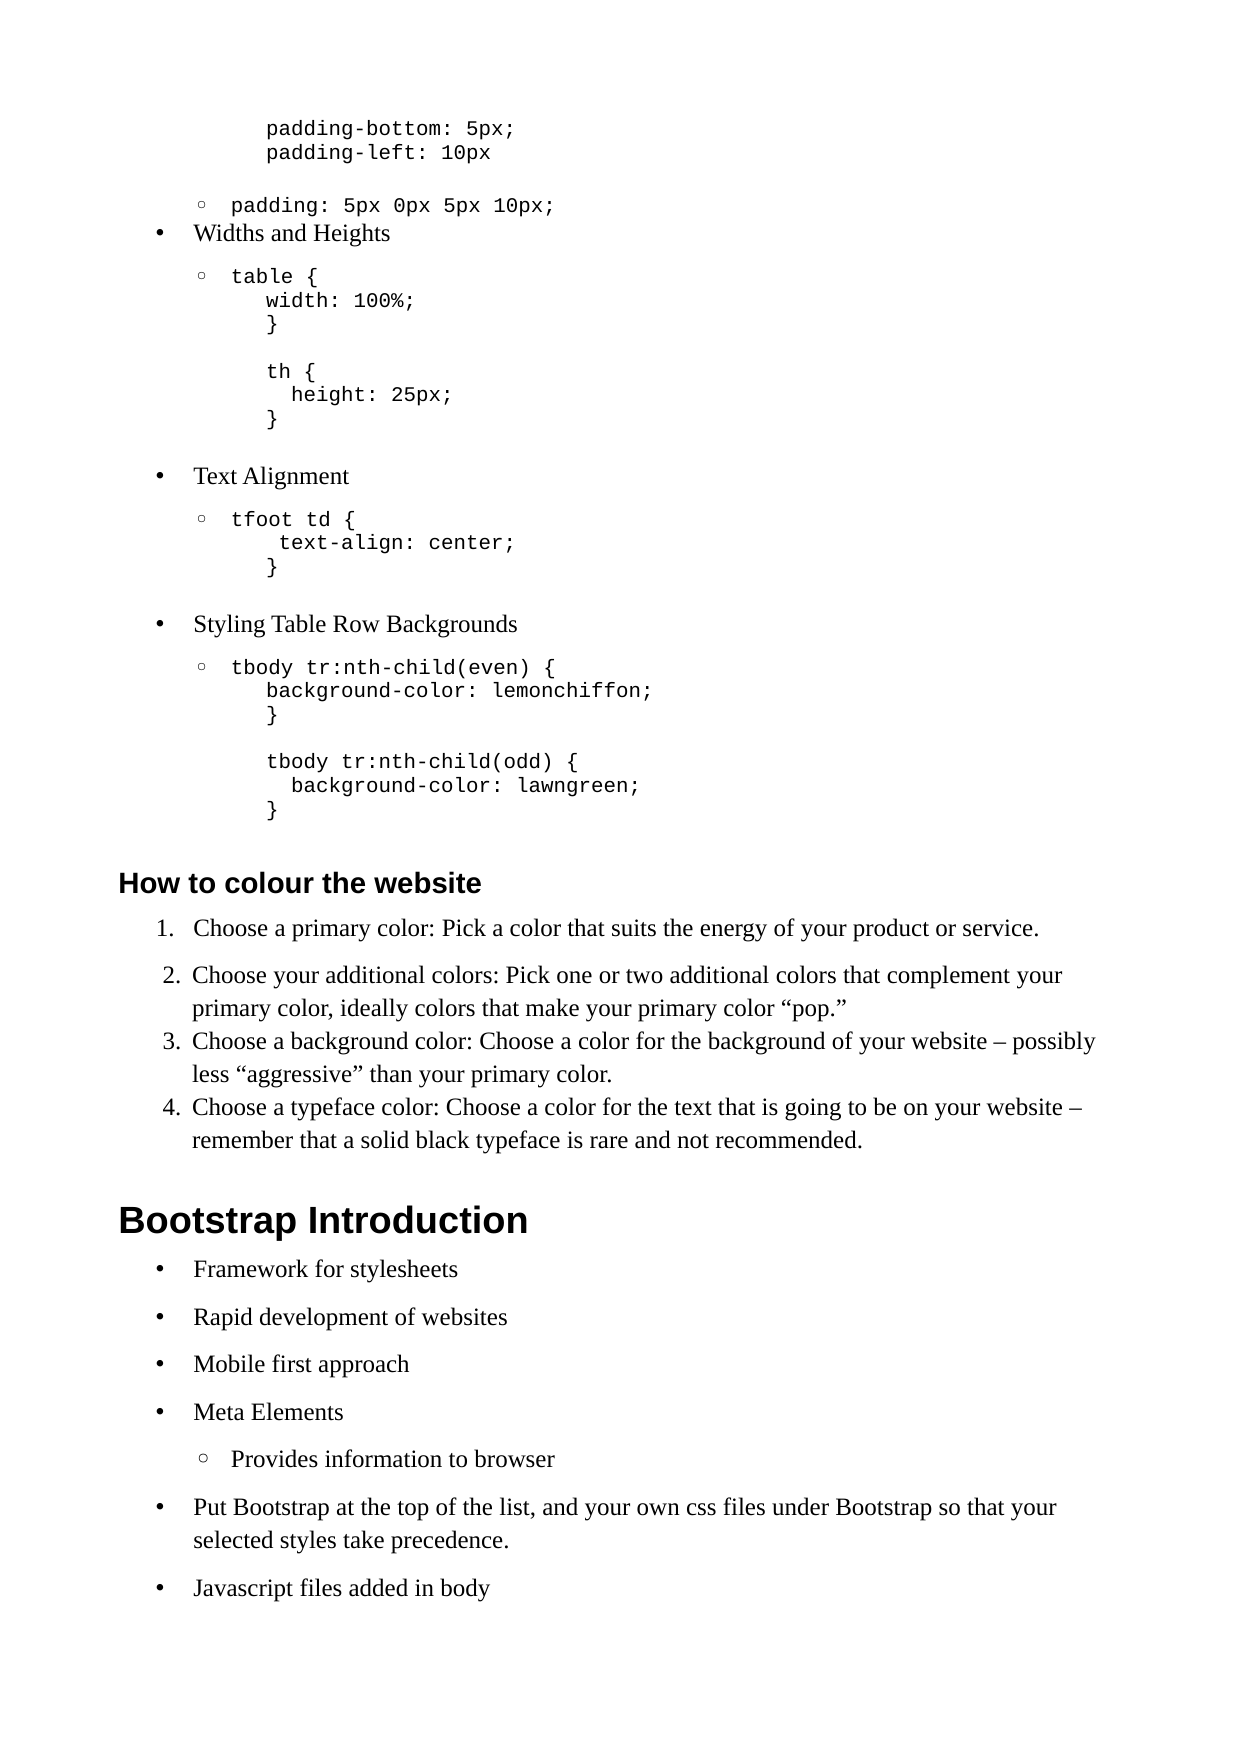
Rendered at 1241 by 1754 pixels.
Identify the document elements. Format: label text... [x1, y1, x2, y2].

list tfoot td { [193, 509, 1122, 532]
text } [118, 556, 1122, 580]
list tbody tr:nth-child(even) { [193, 657, 1122, 680]
text } [118, 313, 1122, 337]
text height: 25px; [118, 384, 1122, 408]
text padding-bottom: 5px; [118, 118, 1122, 142]
list Styling Table Row Backgrounds [156, 609, 1122, 638]
text tbody tr:nth-child(odd) { [118, 751, 1122, 775]
list Framework for stylesheets [156, 1254, 1122, 1283]
list Choose a background color: Choose a color for the background of your website – possibly less “aggressive” than your primary color. [162, 1026, 1122, 1088]
subtitle How to colour the website [118, 866, 1122, 900]
text background-color: lawngreen; [118, 775, 1122, 799]
list Javascript files added in body [156, 1573, 1122, 1601]
list table { [193, 266, 1122, 290]
text th { [118, 361, 1122, 384]
list Widths and Heights [156, 218, 1122, 247]
list Rapid development of websites [156, 1302, 1122, 1330]
subtitle Bootstrap Introduction [118, 1198, 1122, 1242]
list Choose your additional colors: Pick one or two additional colors that complement your primary color, ideally colors that make your primary color “pop.” [162, 960, 1122, 1022]
list Mobile first approach [156, 1349, 1122, 1378]
list Meta Elements [156, 1397, 1122, 1426]
text text-align: center; [118, 532, 1122, 556]
text padding-left: 10px [118, 142, 1122, 165]
list Provides information to browser [193, 1444, 1122, 1473]
list Put Bootstrap at the top of the list, and your own css files under Bootstrap so that your selected styles take precedence. [156, 1492, 1122, 1554]
list Text Alignment [156, 461, 1122, 490]
list Choose a typeface color: Choose a color for the text that is going to be on your website – remember that a solid black typeface is rare and not recommended. [162, 1092, 1122, 1154]
text } [118, 408, 1122, 432]
text } [118, 799, 1122, 822]
text background-color: lemonchiffon; [118, 680, 1122, 704]
list padding: 5px 0px 5px 10px; [193, 195, 1122, 218]
list Choose a primary color: Pick a color that suits the energy of your product or service. [156, 913, 1122, 941]
text } [118, 704, 1122, 728]
text width: 100%; [118, 290, 1122, 313]
